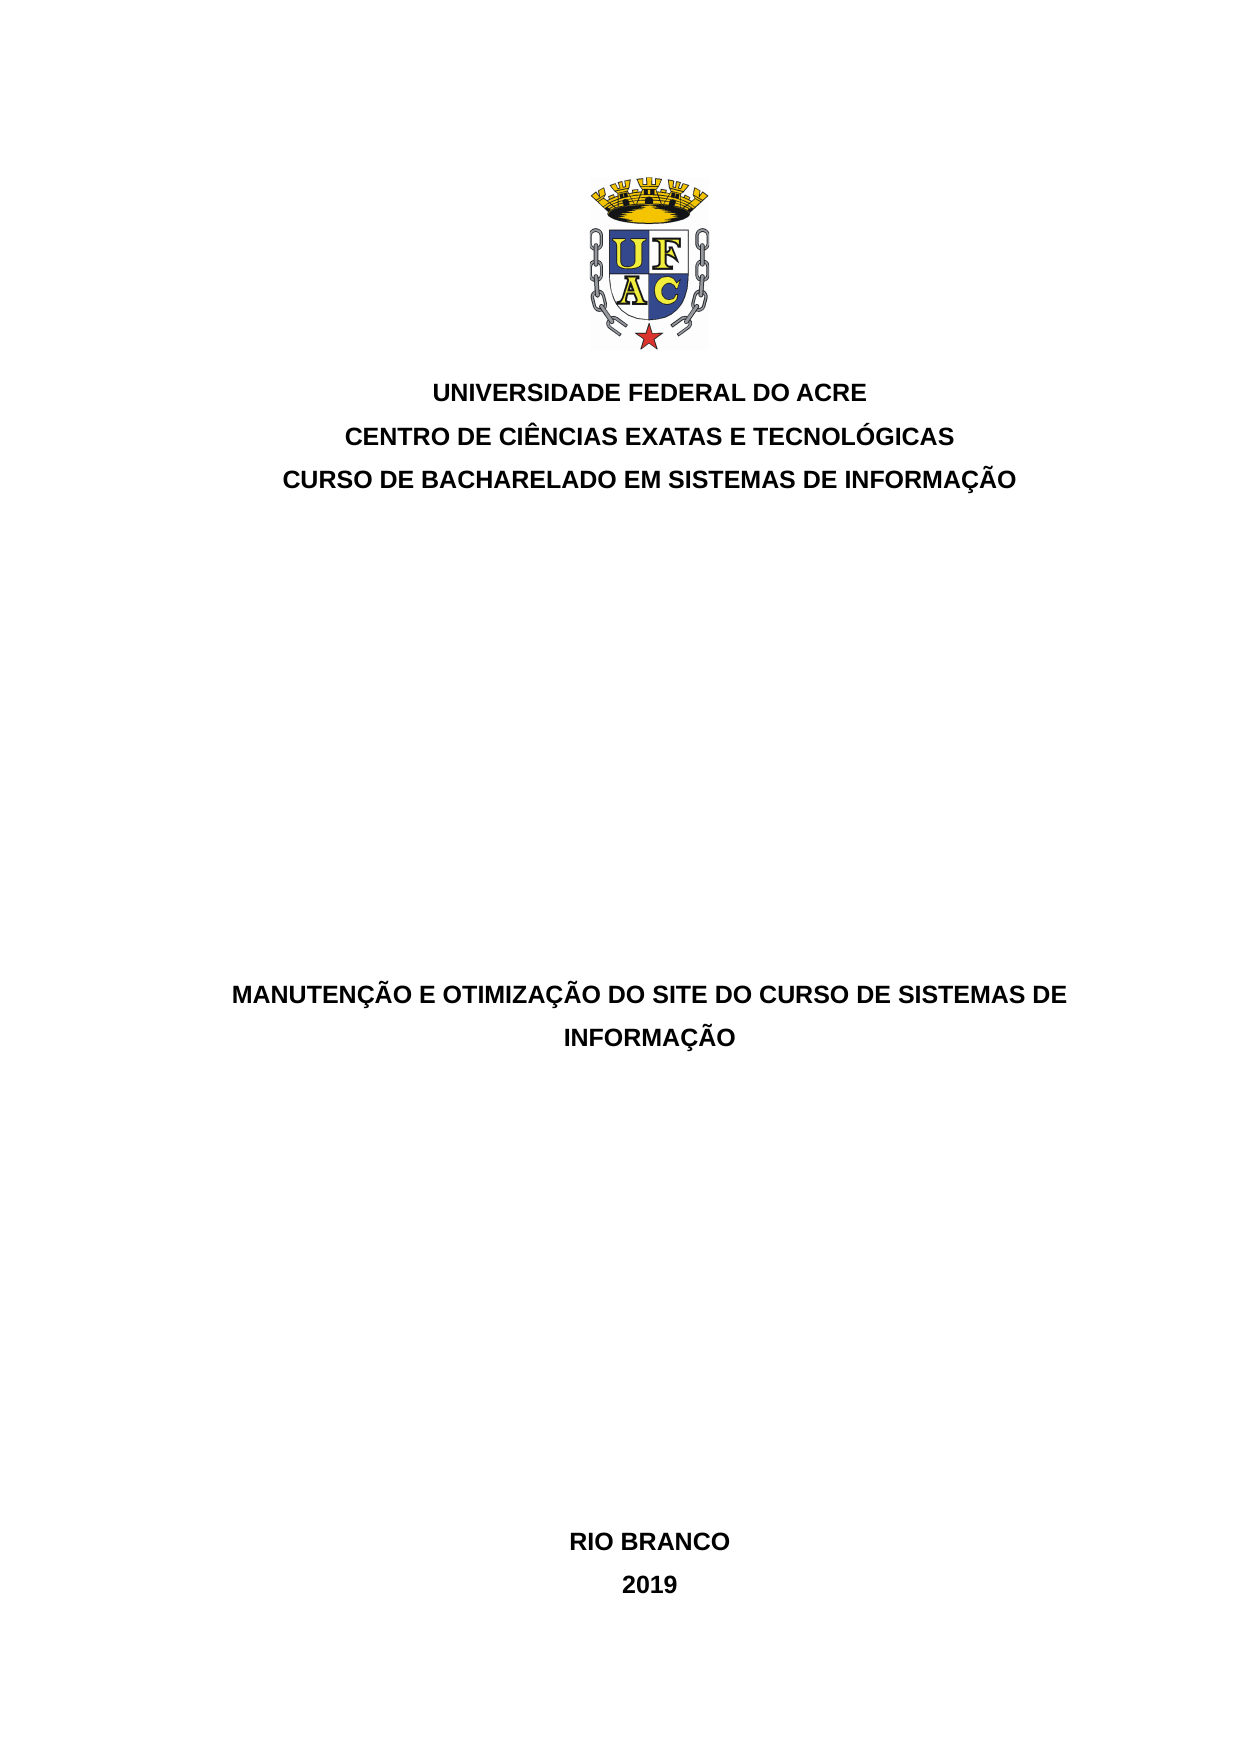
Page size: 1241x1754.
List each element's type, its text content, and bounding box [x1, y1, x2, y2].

text RIO BRANCO [177, 1526, 1122, 1555]
text CURSO DE BACHARELADO EM SISTEMAS DE INFORMAÇÃO [177, 465, 1122, 493]
picture [589, 177, 710, 351]
text 2019 [177, 1569, 1122, 1598]
text MANUTENÇÃO E OTIMIZAÇÃO DO SITE DO CURSO DE SISTEMAS DE INFORMAÇÃO [177, 980, 1122, 1052]
text UNIVERSIDADE FEDERAL DO ACRE [177, 378, 1122, 407]
text CENTRO DE CIÊNCIAS EXATAS E TECNOLÓGICAS [177, 422, 1122, 450]
